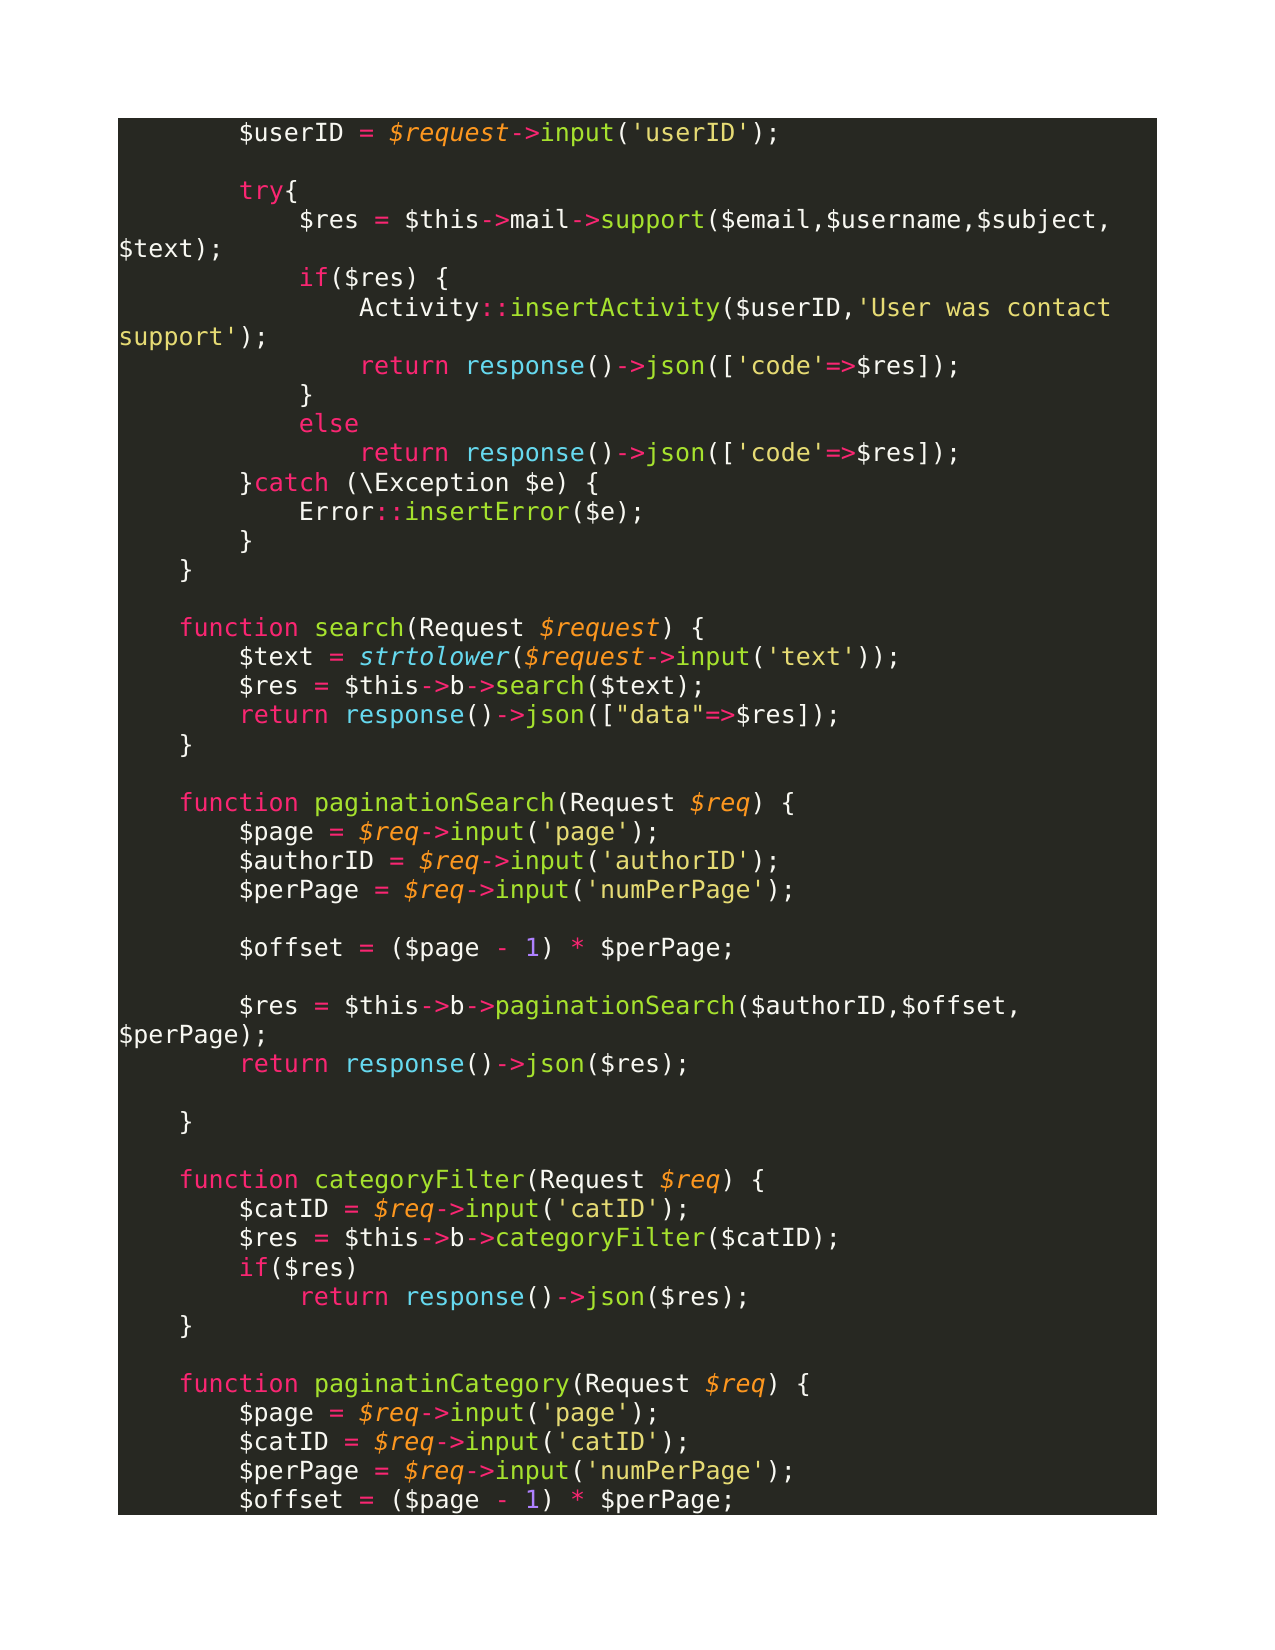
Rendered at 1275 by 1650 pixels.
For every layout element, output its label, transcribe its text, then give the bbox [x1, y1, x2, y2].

text $userID = $request->input('userID'); try{ $res = $this->mail->support($email,$username,$subject,$text); if($res) { Activity::insertActivity($userID,'User was contact support'); return response()->json(['code'=>$res]); } else return response()->json(['code'=>$res]); }catch (\Exception $e) { Error::insertError($e); } } function search(Request $request) { $text = strtolower($request->input('text')); $res = $this->b->search($text); return response()->json(["data"=>$res]); } function paginationSearch(Request $req) { $page = $req->input('page'); $authorID = $req->input('authorID'); $perPage = $req->input('numPerPage'); $offset = ($page - 1) * $perPage; $res = $this->b->paginationSearch($authorID,$offset,$perPage); return response()->json($res); } function categoryFilter(Request $req) { $catID = $req->input('catID'); $res = $this->b->categoryFilter($catID); if($res) return response()->json($res); } function paginatinCategory(Request $req) { $page = $req->input('page'); $catID = $req->input('catID'); $perPage = $req->input('numPerPage'); $offset = ($page - 1) * $perPage; [118, 118, 1157, 1515]
